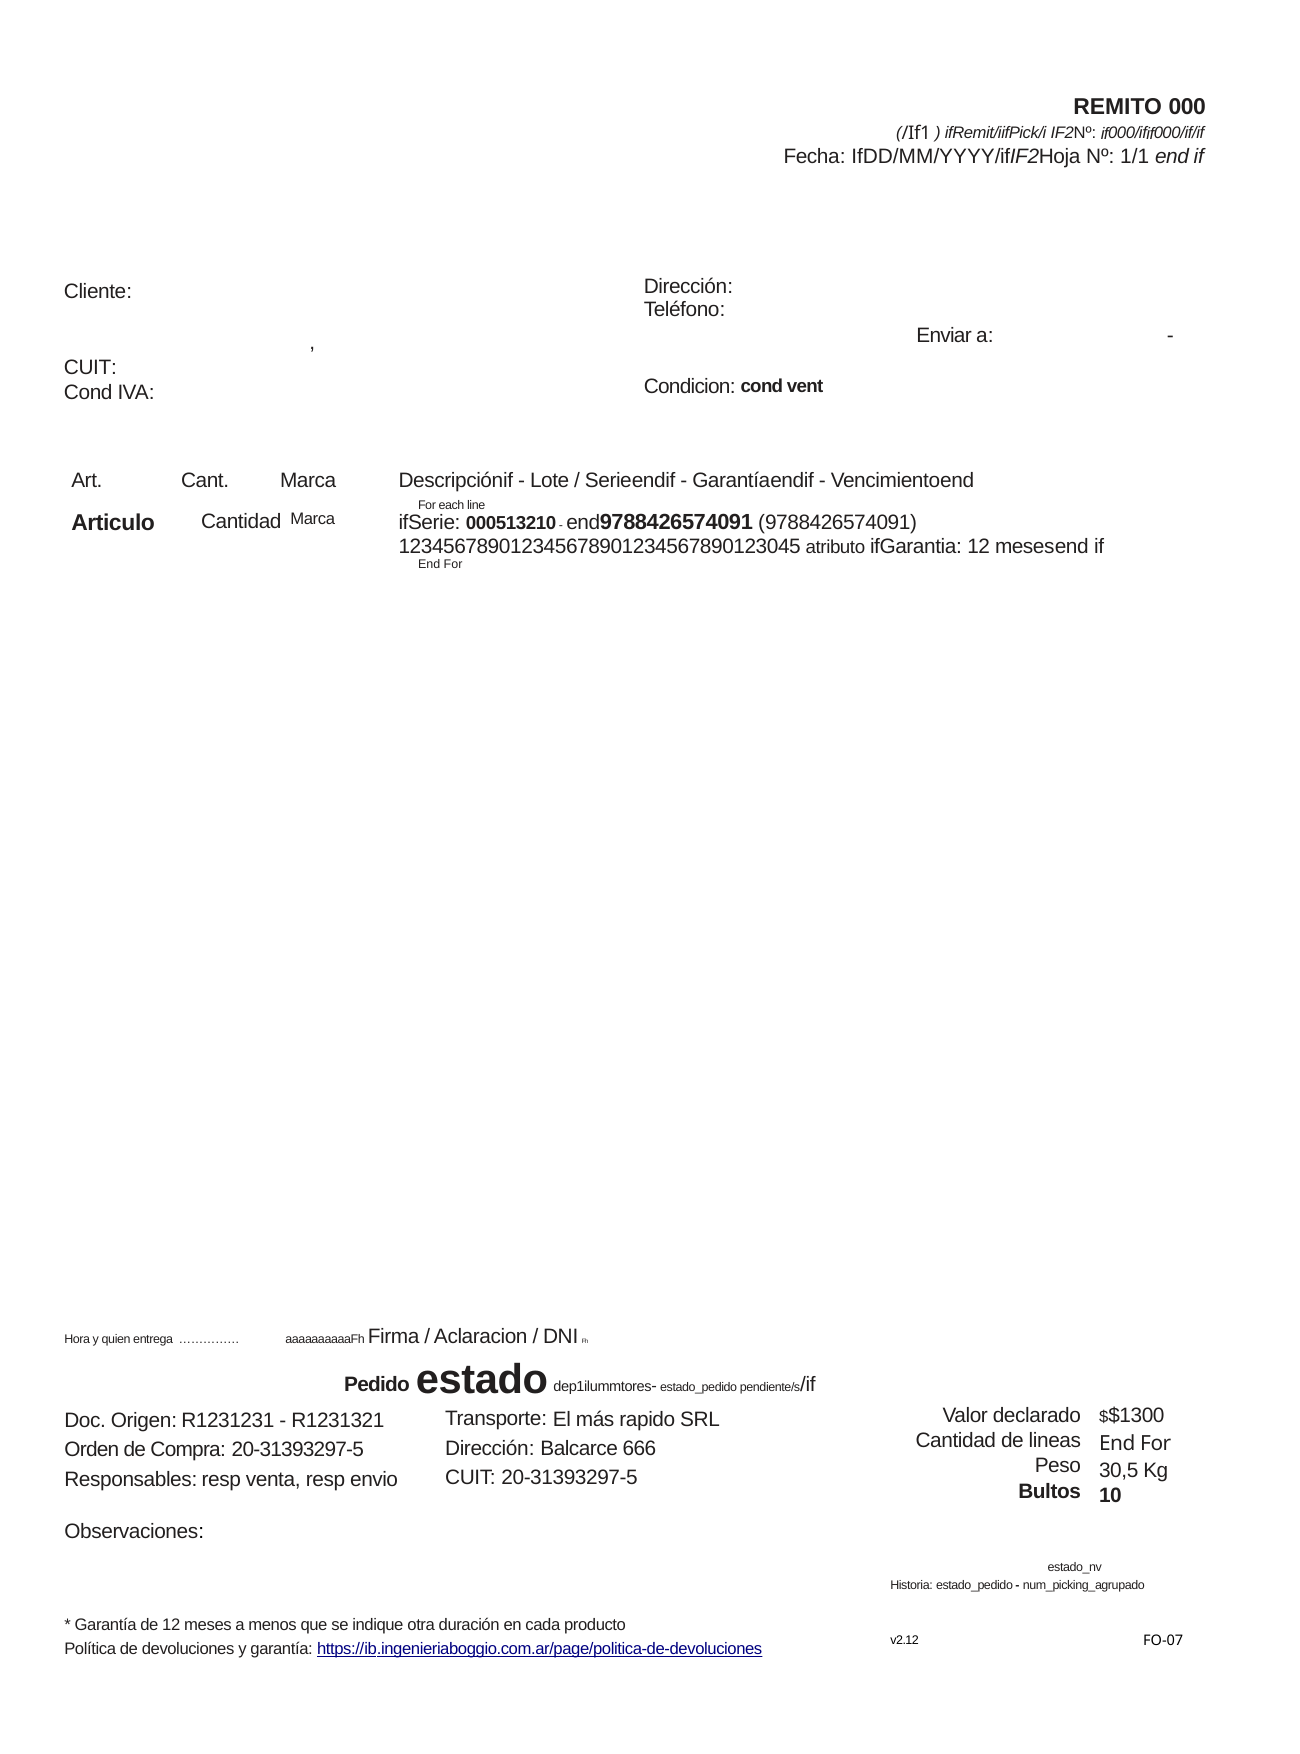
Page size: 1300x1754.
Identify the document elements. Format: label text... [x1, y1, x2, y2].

table_cell Articulo [65, 509, 181, 556]
table_cell ifSerie: 000513210 - end9788426574091 (9788426574091) 123456789012345678901234567890123045 atributo ifGarantia: 12 mesesend if 9788426574091Kgend [398, 509, 1207, 556]
table_header [65, 498, 181, 509]
table_cell Marca [281, 509, 398, 556]
table_header For each line [398, 498, 1177, 509]
table_cell [281, 556, 398, 568]
table_cell [181, 556, 281, 568]
table_header [281, 498, 398, 509]
table_header [1177, 498, 1207, 509]
table_cell [1177, 556, 1207, 568]
table_cell End For [398, 556, 1177, 568]
table_cell [65, 556, 181, 568]
table_header [181, 498, 281, 509]
table_cell Cantidad [181, 509, 281, 556]
